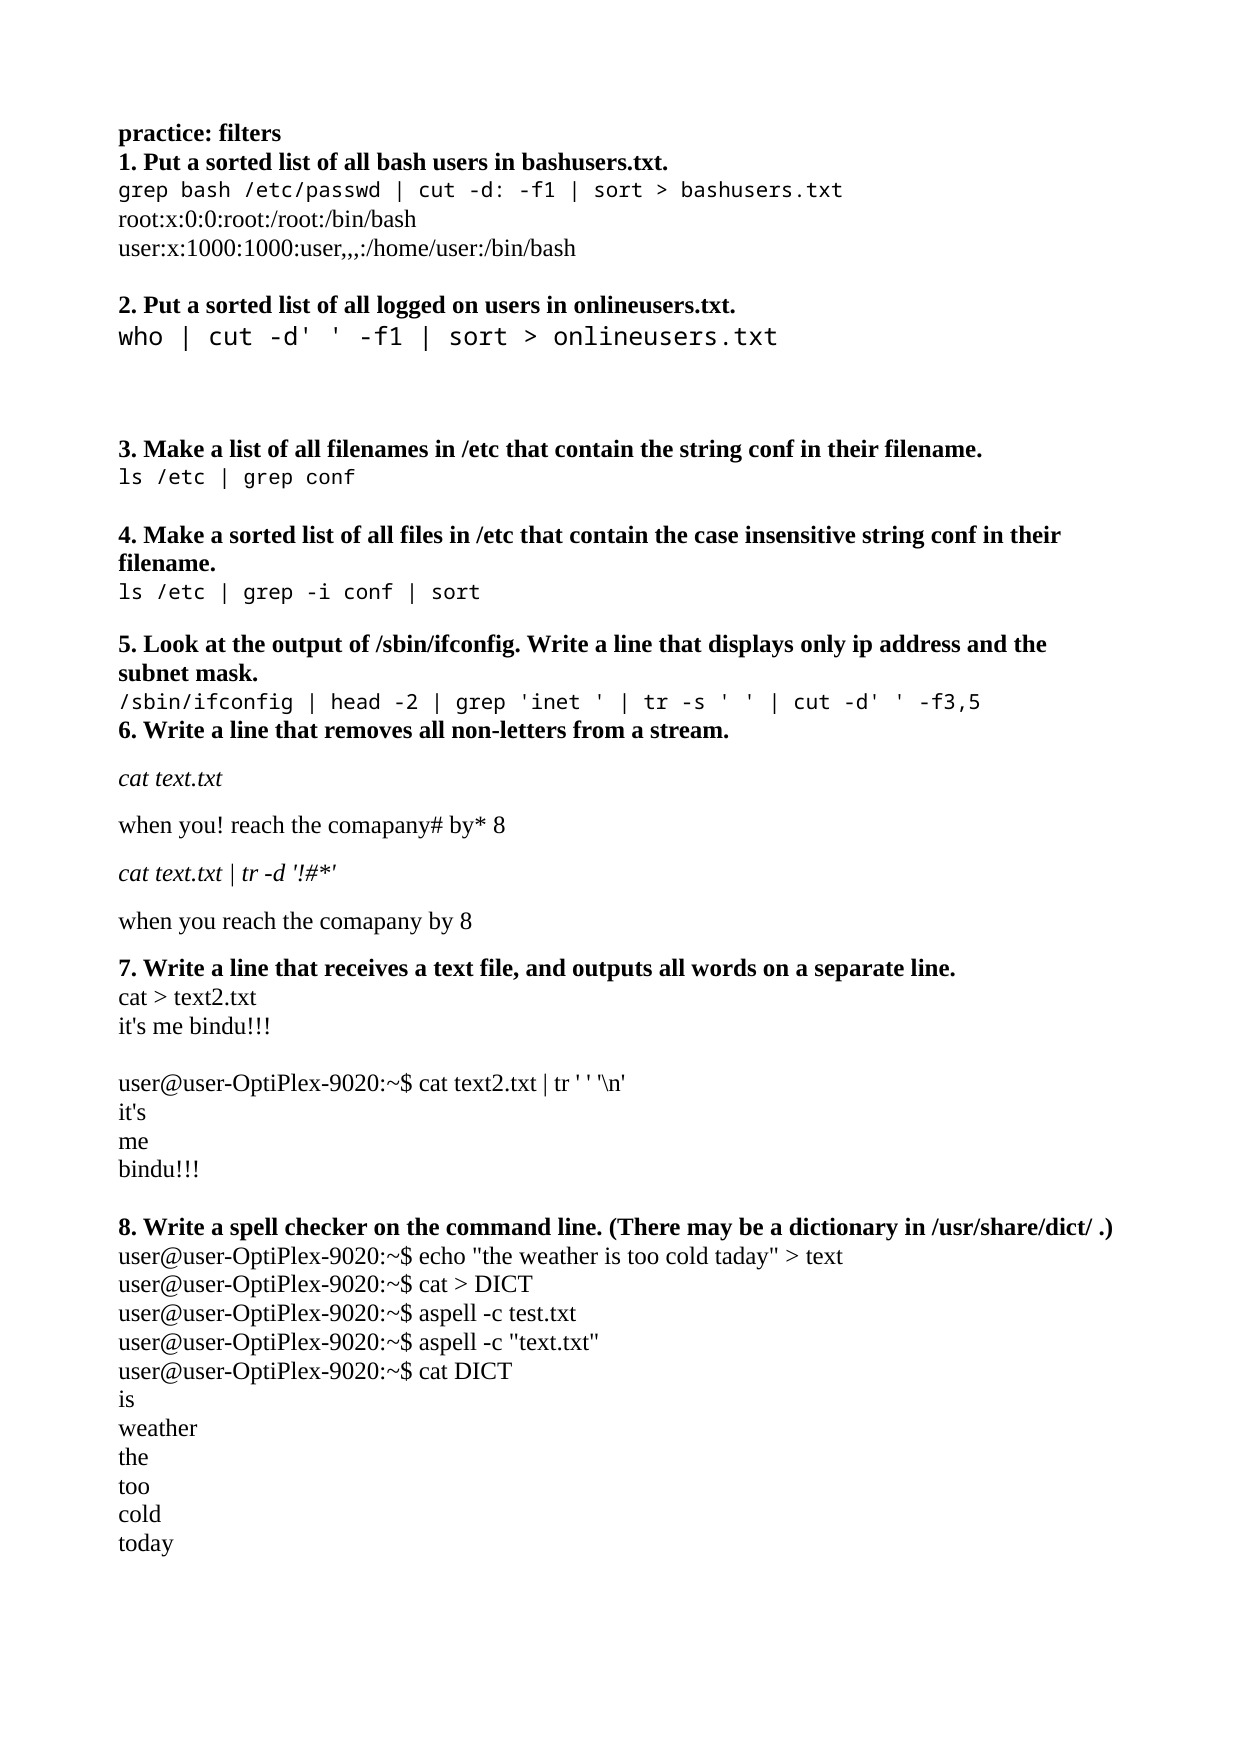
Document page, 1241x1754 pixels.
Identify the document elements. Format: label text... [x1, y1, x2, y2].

text user@user-OptiPlex-9020:~$ cat > DICT [118, 1269, 1122, 1298]
text user:x:1000:1000:user,,,:/home/user:/bin/bash [118, 233, 1122, 262]
text 7. Write a line that receives a text file, and outputs all words on a separate line. [118, 953, 1122, 982]
text user@user-OptiPlex-9020:~$ aspell -c "text.txt" [118, 1327, 1122, 1356]
text bindu!!! [118, 1154, 1122, 1183]
text cat > text2.txt [118, 982, 1122, 1011]
text user@user-OptiPlex-9020:~$ echo "the weather is too cold taday" > text [118, 1241, 1122, 1269]
text is [118, 1384, 1122, 1413]
text grep bash /etc/passwd | cut -d: -f1 | sort > bashusers.txt [118, 176, 1122, 204]
text weather [118, 1413, 1122, 1442]
text root:x:0:0:root:/root:/bin/bash [118, 204, 1122, 233]
text 5. Look at the output of /sbin/ifconfig. Write a line that displays only ip address and the subnet mask. [118, 629, 1122, 687]
text it's [118, 1097, 1122, 1126]
text 8. Write a spell checker on the command line. (There may be a dictionary in /usr/share/dict/ .) [118, 1212, 1122, 1241]
text cat text.txt | tr -d '!#*' [118, 858, 1122, 887]
text it's me bindu!!! [118, 1011, 1122, 1039]
text when you reach the comapany by 8 [118, 906, 1122, 934]
text ls /etc | grep -i conf | sort [118, 577, 1122, 606]
text today [118, 1528, 1122, 1557]
text who | cut -d' ' -f1 | sort > onlineusers.txt [118, 319, 1122, 353]
text when you! reach the comapany# by* 8 [118, 811, 1122, 839]
text 1. Put a sorted list of all bash users in bashusers.txt. [118, 147, 1122, 176]
text user@user-OptiPlex-9020:~$ aspell -c test.txt [118, 1298, 1122, 1327]
text 2. Put a sorted list of all logged on users in onlineusers.txt. [118, 290, 1122, 319]
text the [118, 1442, 1122, 1471]
text 6. Write a line that removes all non-letters from a stream. [118, 715, 1122, 744]
text practice: filters [118, 118, 1122, 147]
text 4. Make a sorted list of all files in /etc that contain the case insensitive string conf in their filename. [118, 520, 1122, 577]
text cat text.txt [118, 763, 1122, 792]
text user@user-OptiPlex-9020:~$ cat text2.txt | tr ' ' '\n' [118, 1068, 1122, 1097]
text too [118, 1471, 1122, 1499]
text /sbin/ifconfig | head -2 | grep 'inet ' | tr -s ' ' | cut -d' ' -f3,5 [118, 687, 1122, 715]
text 3. Make a list of all filenames in /etc that contain the string conf in their filename. [118, 434, 1122, 462]
text cold [118, 1499, 1122, 1528]
text ls /etc | grep conf [118, 462, 1122, 491]
text me [118, 1126, 1122, 1154]
text user@user-OptiPlex-9020:~$ cat DICT [118, 1356, 1122, 1384]
